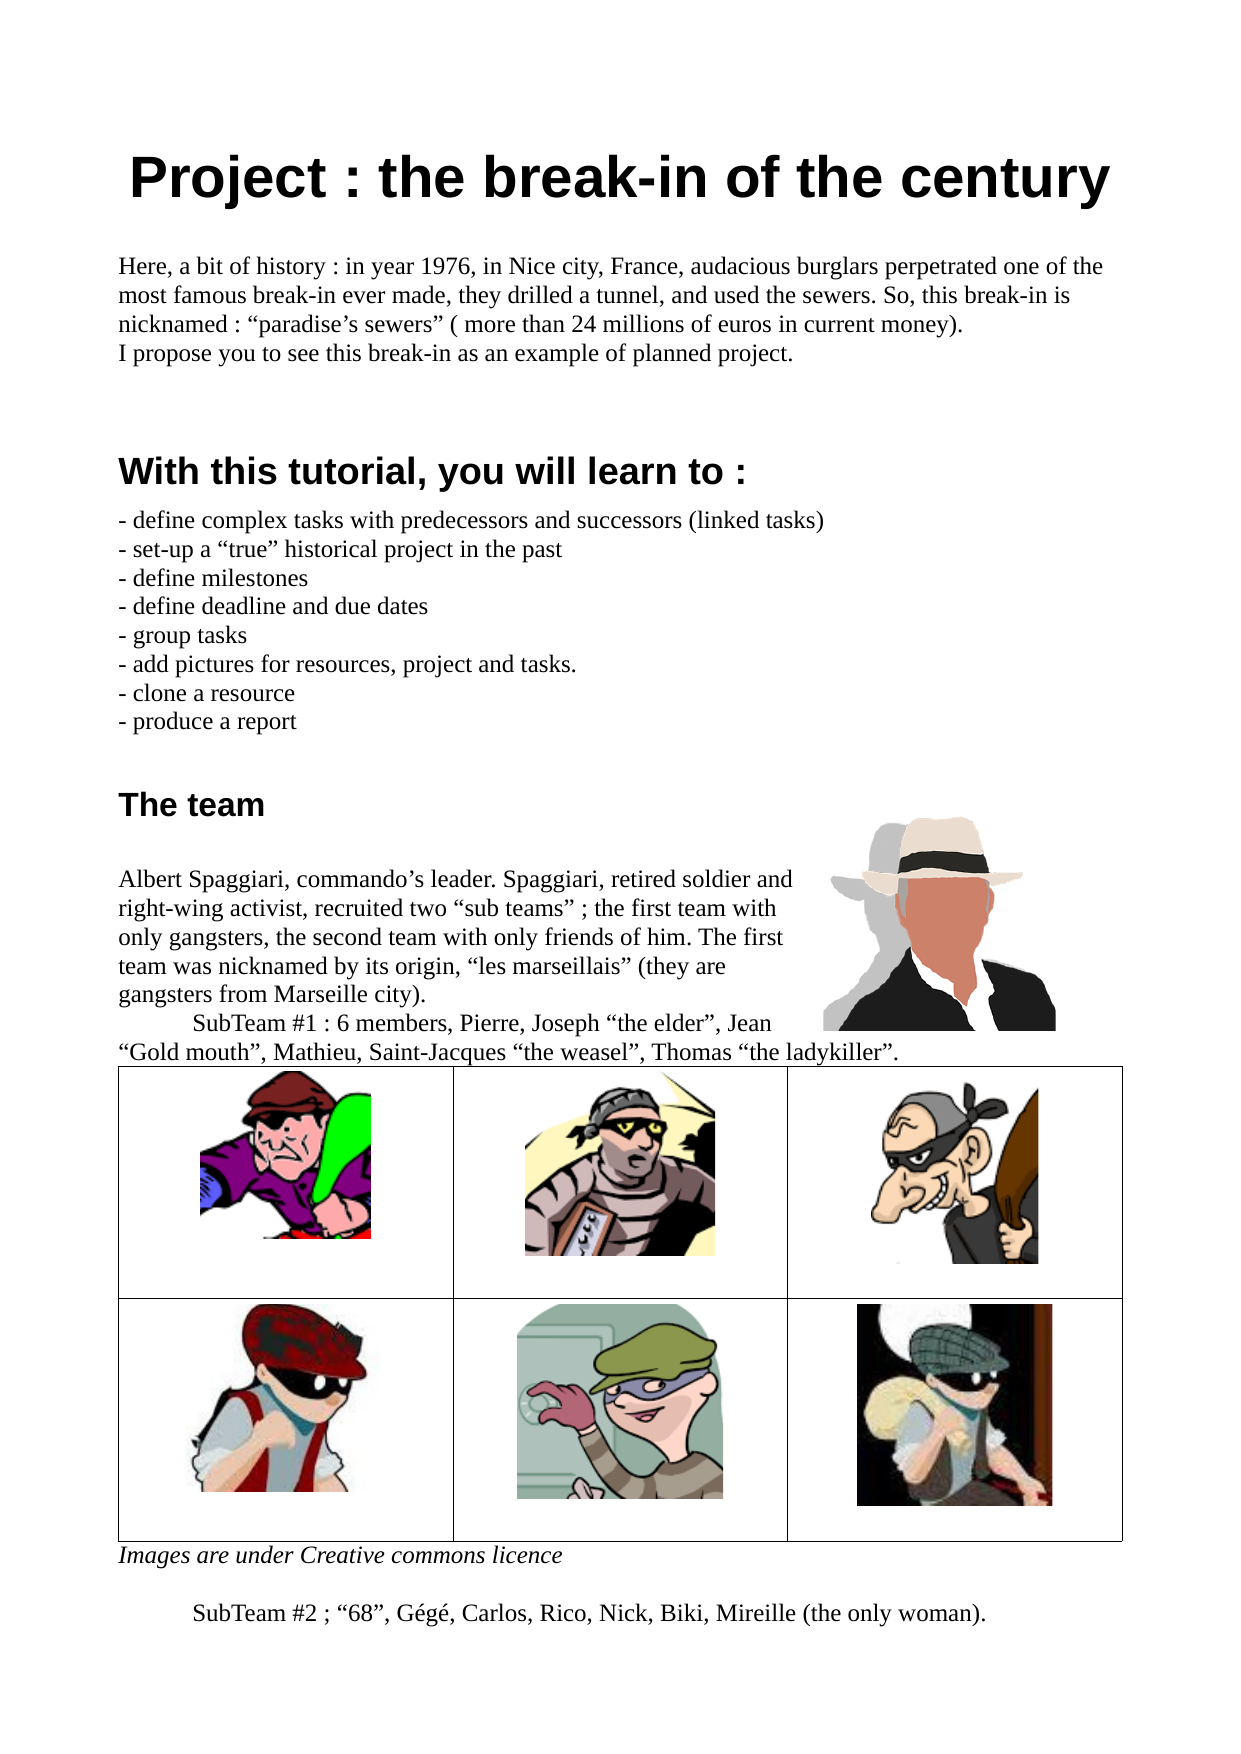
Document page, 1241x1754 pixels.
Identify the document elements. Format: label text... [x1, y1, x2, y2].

text - define milestones [118, 563, 1122, 591]
text - group tasks [118, 620, 1122, 649]
subtitle The team [118, 785, 1122, 823]
table_cell [454, 1299, 787, 1541]
text - clone a resource [118, 678, 1122, 706]
text - define complex tasks with predecessors and successors (linked tasks) [118, 505, 1122, 534]
picture [200, 1071, 371, 1239]
table_header [454, 1067, 787, 1298]
text SubTeam #1 : 6 members, Pierre, Joseph “the elder”, Jean “Gold mouth”, Mathieu, Saint-Jacques “the weasel”, Thomas “the ladykiller”. [118, 1008, 1122, 1066]
picture [871, 1071, 1039, 1264]
text SubTeam #2 ; “68”, Gégé, Carlos, Rico, Nick, Biki, Mireille (the only woman). [118, 1598, 1122, 1627]
text - add pictures for resources, project and tasks. [118, 649, 1122, 678]
text Albert Spaggiari, commando’s leader. Spaggiari, retired soldier and right-wing activist, recruited two “sub teams” ; the first team with only gangsters, the second team with only friends of him. The first team was nicknamed by its origin, “les marseillais” (they are gangsters from Marseille city). [118, 864, 823, 1008]
title Project : the break-in of the century [118, 143, 1122, 210]
table_cell [788, 1299, 1122, 1541]
text Here, a bit of history : in year 1976, in Nice city, France, audacious burglars perpetrated one of the most famous break-in ever made, they drilled a tunnel, and used the sewers. So, this break-in is nicknamed : “paradise’s sewers” ( more than 24 millions of euros in current money). [118, 251, 1122, 338]
text I propose you to see this break-in as an example of planned project. [118, 338, 1122, 366]
picture [857, 1304, 1053, 1506]
text Images are under Creative commons licence [118, 1542, 1122, 1569]
subtitle With this tutorial, you will learn to : [118, 449, 1122, 493]
text - produce a report [118, 706, 1122, 735]
table_header [119, 1067, 453, 1298]
picture [185, 1304, 386, 1492]
table_cell [119, 1299, 453, 1541]
picture [823, 799, 1056, 1031]
table_header [788, 1067, 1122, 1298]
picture [525, 1071, 715, 1256]
picture [517, 1304, 724, 1499]
text - define deadline and due dates [118, 591, 1122, 620]
text - set-up a “true” historical project in the past [118, 534, 1122, 563]
text [1056, 864, 1122, 1008]
